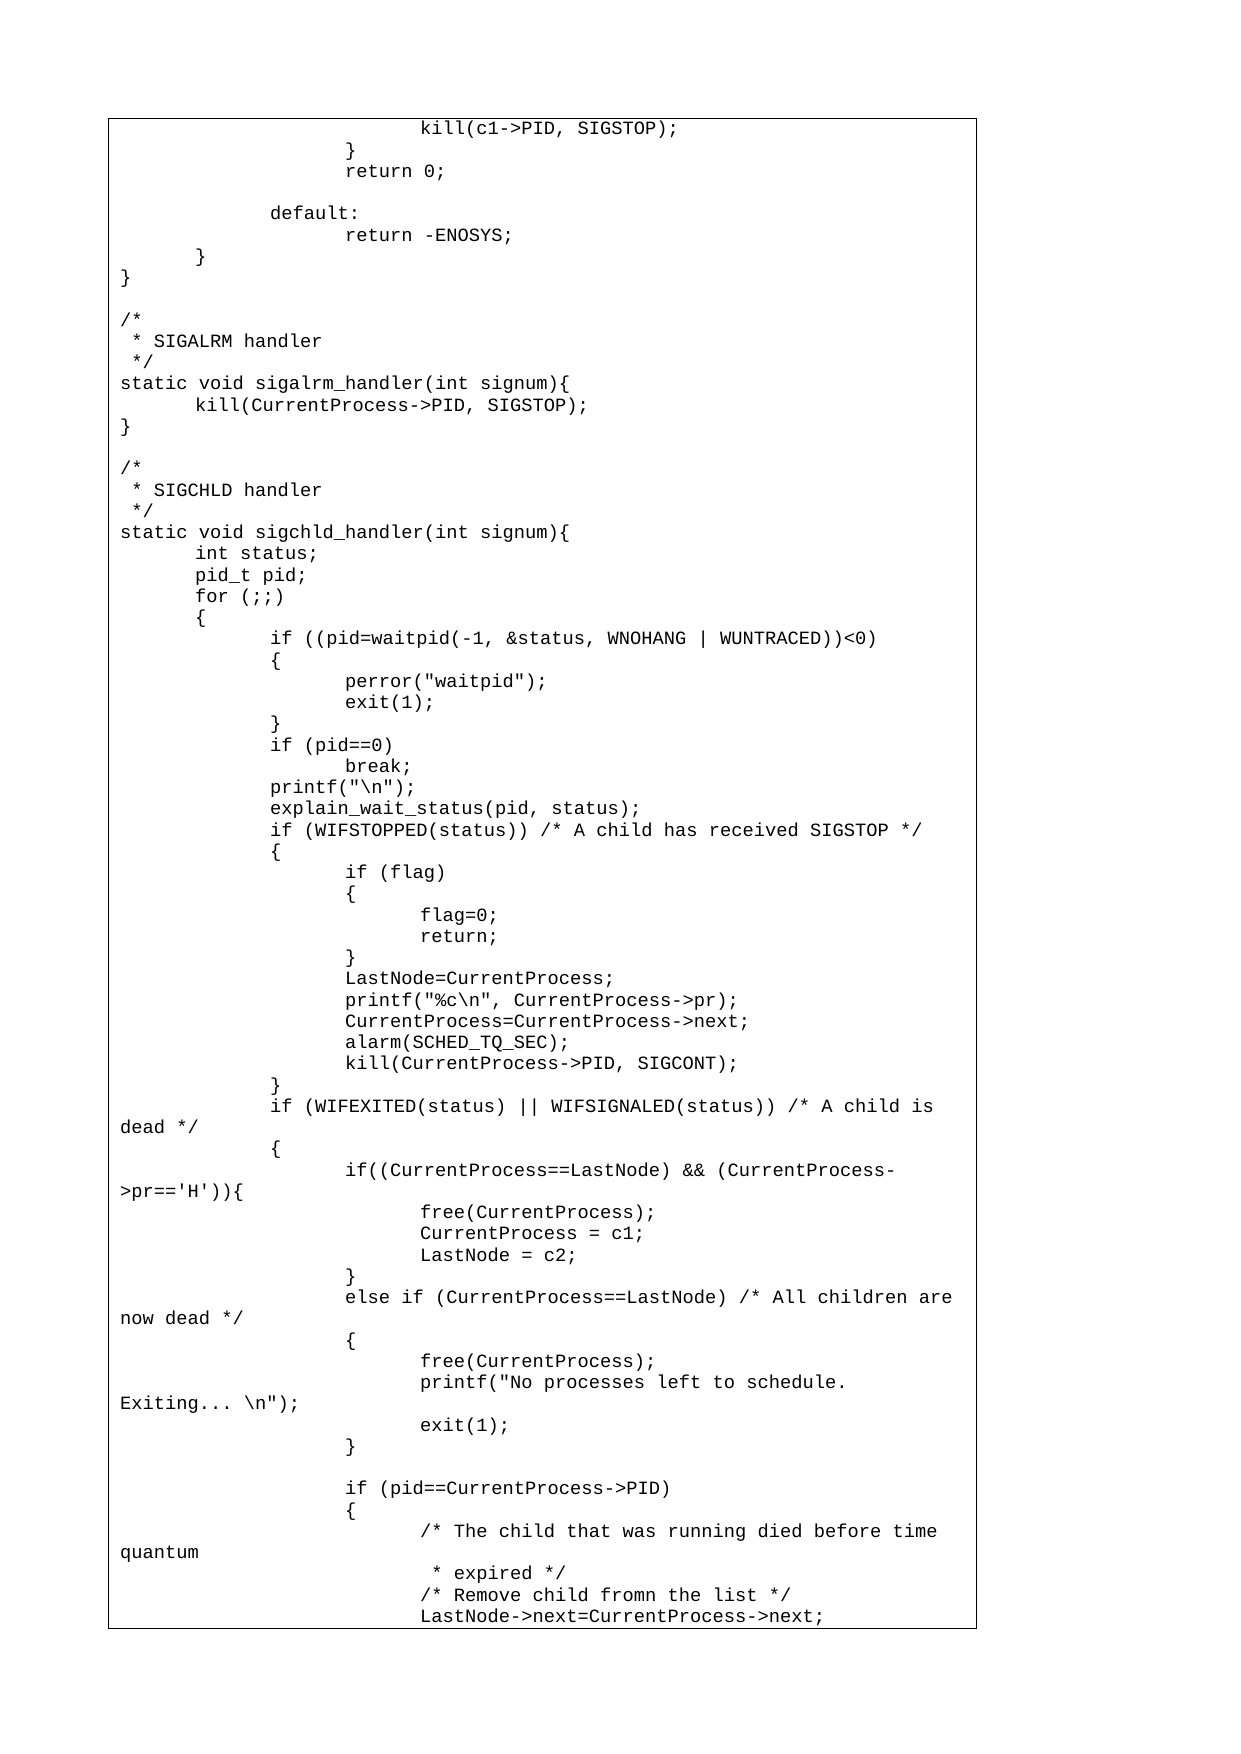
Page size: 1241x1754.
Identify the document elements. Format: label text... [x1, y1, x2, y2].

table_header kill(c1->PID, SIGSTOP); } return 0; default: return -ENOSYS; } } /* * SIGALRM handler */ static void sigalrm_handler(int signum){ kill(CurrentProcess->PID, SIGSTOP); } /* * SIGCHLD handler */ static void sigchld_handler(int signum){ int status; pid_t pid; for (;;) { if ((pid=waitpid(-1, &status, WNOHANG | WUNTRACED))<0) { perror("waitpid"); exit(1); } if (pid==0) break; printf("\n"); explain_wait_status(pid, status); if (WIFSTOPPED(status)) /* A child has received SIGSTOP */ { if (flag) { flag=0; return; } LastNode=CurrentProcess; printf("%c\n", CurrentProcess->pr); CurrentProcess=CurrentProcess->next; alarm(SCHED_TQ_SEC); kill(CurrentProcess->PID, SIGCONT); } if (WIFEXITED(status) || WIFSIGNALED(status)) /* A child is dead */ { if((CurrentProcess==LastNode) && (CurrentProcess->pr=='H')){ free(CurrentProcess); CurrentProcess = c1; LastNode = c2; } else if (CurrentProcess==LastNode) /* All children are now dead */ { free(CurrentProcess); printf("No processes left to schedule. Exiting... \n"); exit(1); } if (pid==CurrentProcess->PID) { /* The child that was running died before time quantum * expired */ /* Remove child fromn the list */ LastNode->next=CurrentProcess->next; [109, 119, 976, 1628]
